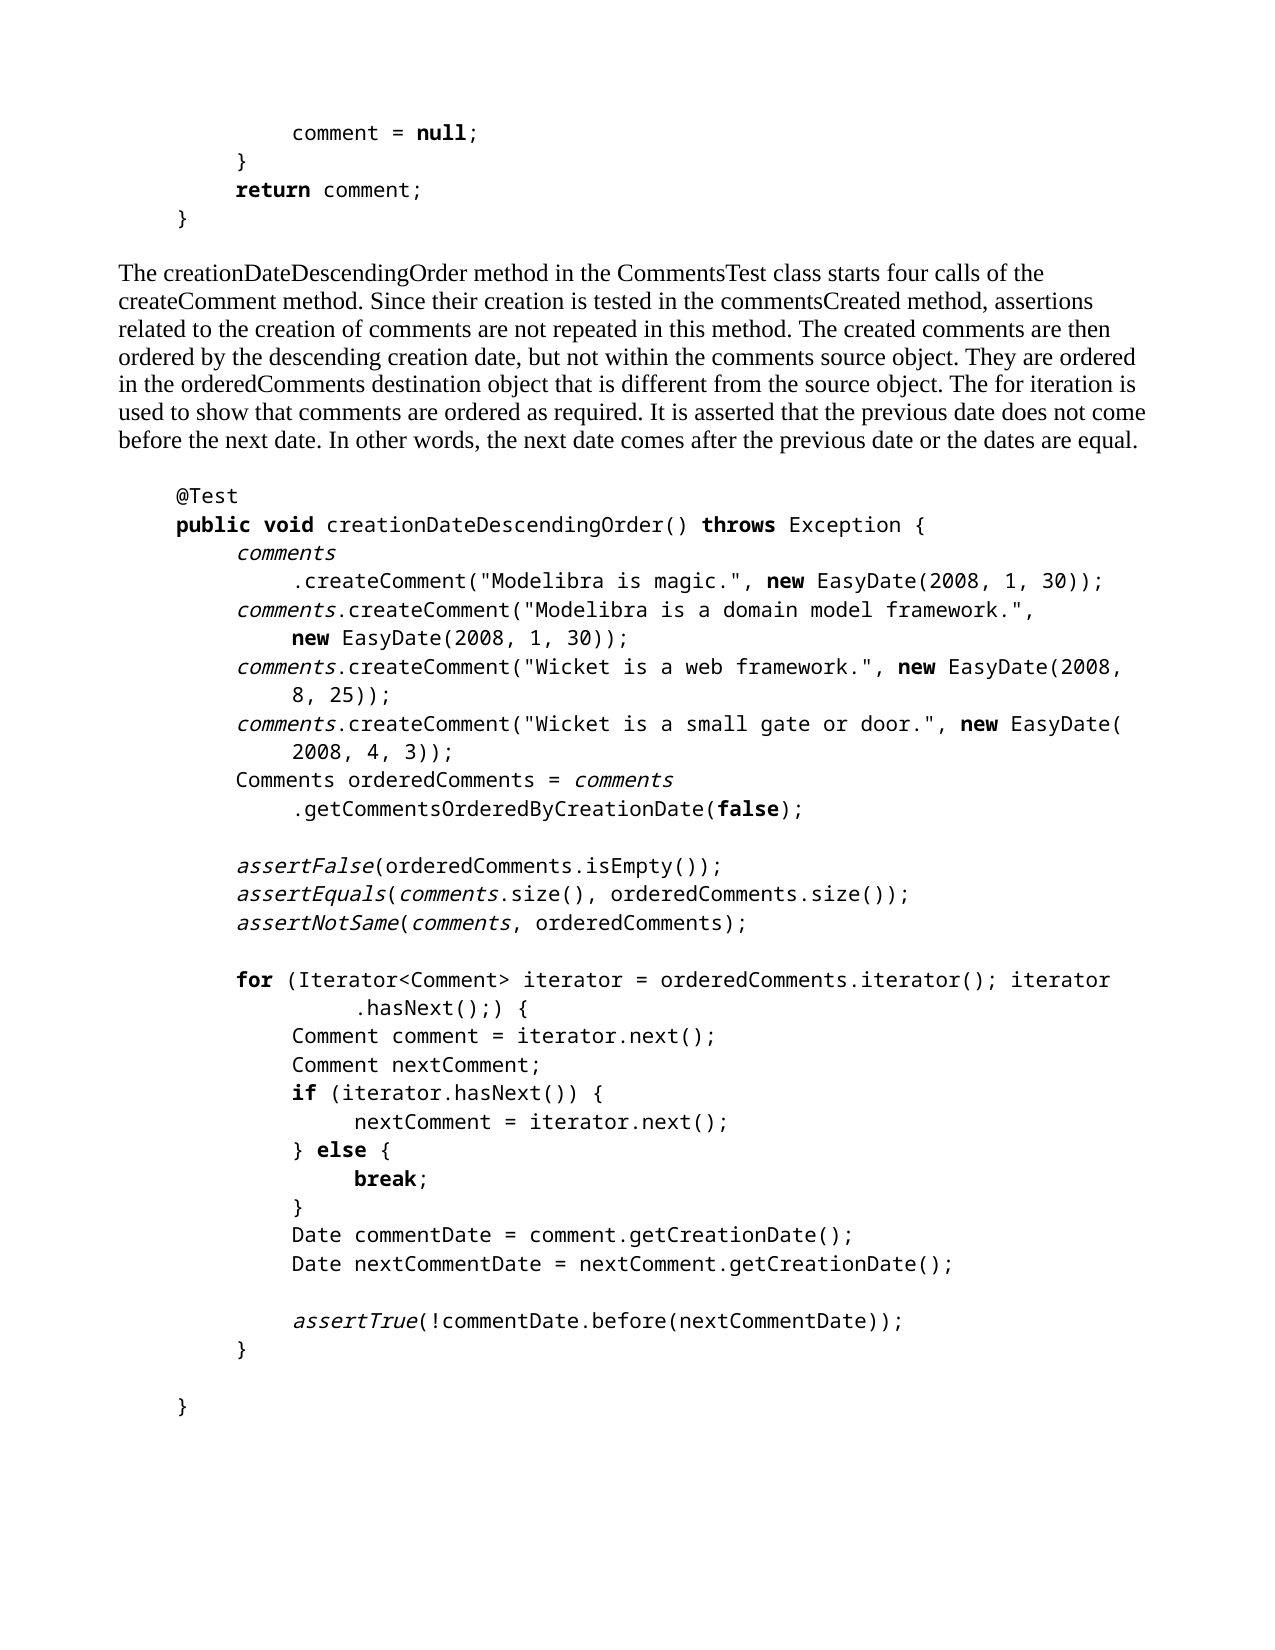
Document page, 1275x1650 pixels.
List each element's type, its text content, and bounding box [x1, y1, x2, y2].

text new EasyDate(2008, 1, 30)); [118, 623, 1157, 652]
text } [118, 203, 1157, 232]
text public void creationDateDescendingOrder() throws Exception { [118, 510, 1157, 538]
text Date commentDate = comment.getCreationDate(); [118, 1221, 1157, 1249]
text Comment comment = iterator.next(); [118, 1022, 1157, 1050]
text } [118, 147, 1157, 175]
text .hasNext();) { [118, 993, 1157, 1022]
text @Test [118, 481, 1157, 510]
text assertTrue(!commentDate.before(nextCommentDate)); [118, 1306, 1157, 1334]
text for (Iterator<Comment> iterator = orderedComments.iterator(); iterator [118, 965, 1157, 993]
text The creationDateDescendingOrder method in the CommentsTest class starts four calls of the createComment method. Since their creation is tested in the commentsCreated method, assertions related to the creation of comments are not repeated in this method. The created comments are then ordered by the descending creation date, but not within the comments source object. They are ordered in the orderedComments destination object that is different from the source object. The for iteration is used to show that comments are ordered as required. It is asserted that the previous date does not come before the next date. In other words, the next date comes after the previous date or the dates are equal. [118, 259, 1157, 453]
text .getCommentsOrderedByCreationDate(false); [118, 794, 1157, 822]
text if (iterator.hasNext()) { [118, 1078, 1157, 1107]
text comment = null; [118, 118, 1157, 147]
text Date nextCommentDate = nextComment.getCreationDate(); [118, 1249, 1157, 1277]
text assertNotSame(comments, orderedComments); [118, 908, 1157, 936]
text assertEquals(comments.size(), orderedComments.size()); [118, 879, 1157, 908]
text comments.createComment("Modelibra is a domain model framework.", [118, 595, 1157, 623]
text return comment; [118, 175, 1157, 203]
text comments.createComment("Wicket is a web framework.", new EasyDate(2008, [118, 652, 1157, 680]
text comments.createComment("Wicket is a small gate or door.", new EasyDate( [118, 709, 1157, 737]
text 2008, 4, 3)); [118, 737, 1157, 766]
text nextComment = iterator.next(); [118, 1107, 1157, 1135]
text } [118, 1192, 1157, 1221]
text Comments orderedComments = comments [118, 766, 1157, 794]
text } else { [118, 1135, 1157, 1164]
text comments [118, 538, 1157, 567]
text Comment nextComment; [118, 1050, 1157, 1078]
text break; [118, 1164, 1157, 1192]
text } [118, 1391, 1157, 1420]
text } [118, 1334, 1157, 1363]
text .createComment("Modelibra is magic.", new EasyDate(2008, 1, 30)); [118, 567, 1157, 595]
text assertFalse(orderedComments.isEmpty()); [118, 851, 1157, 879]
text 8, 25)); [118, 680, 1157, 709]
